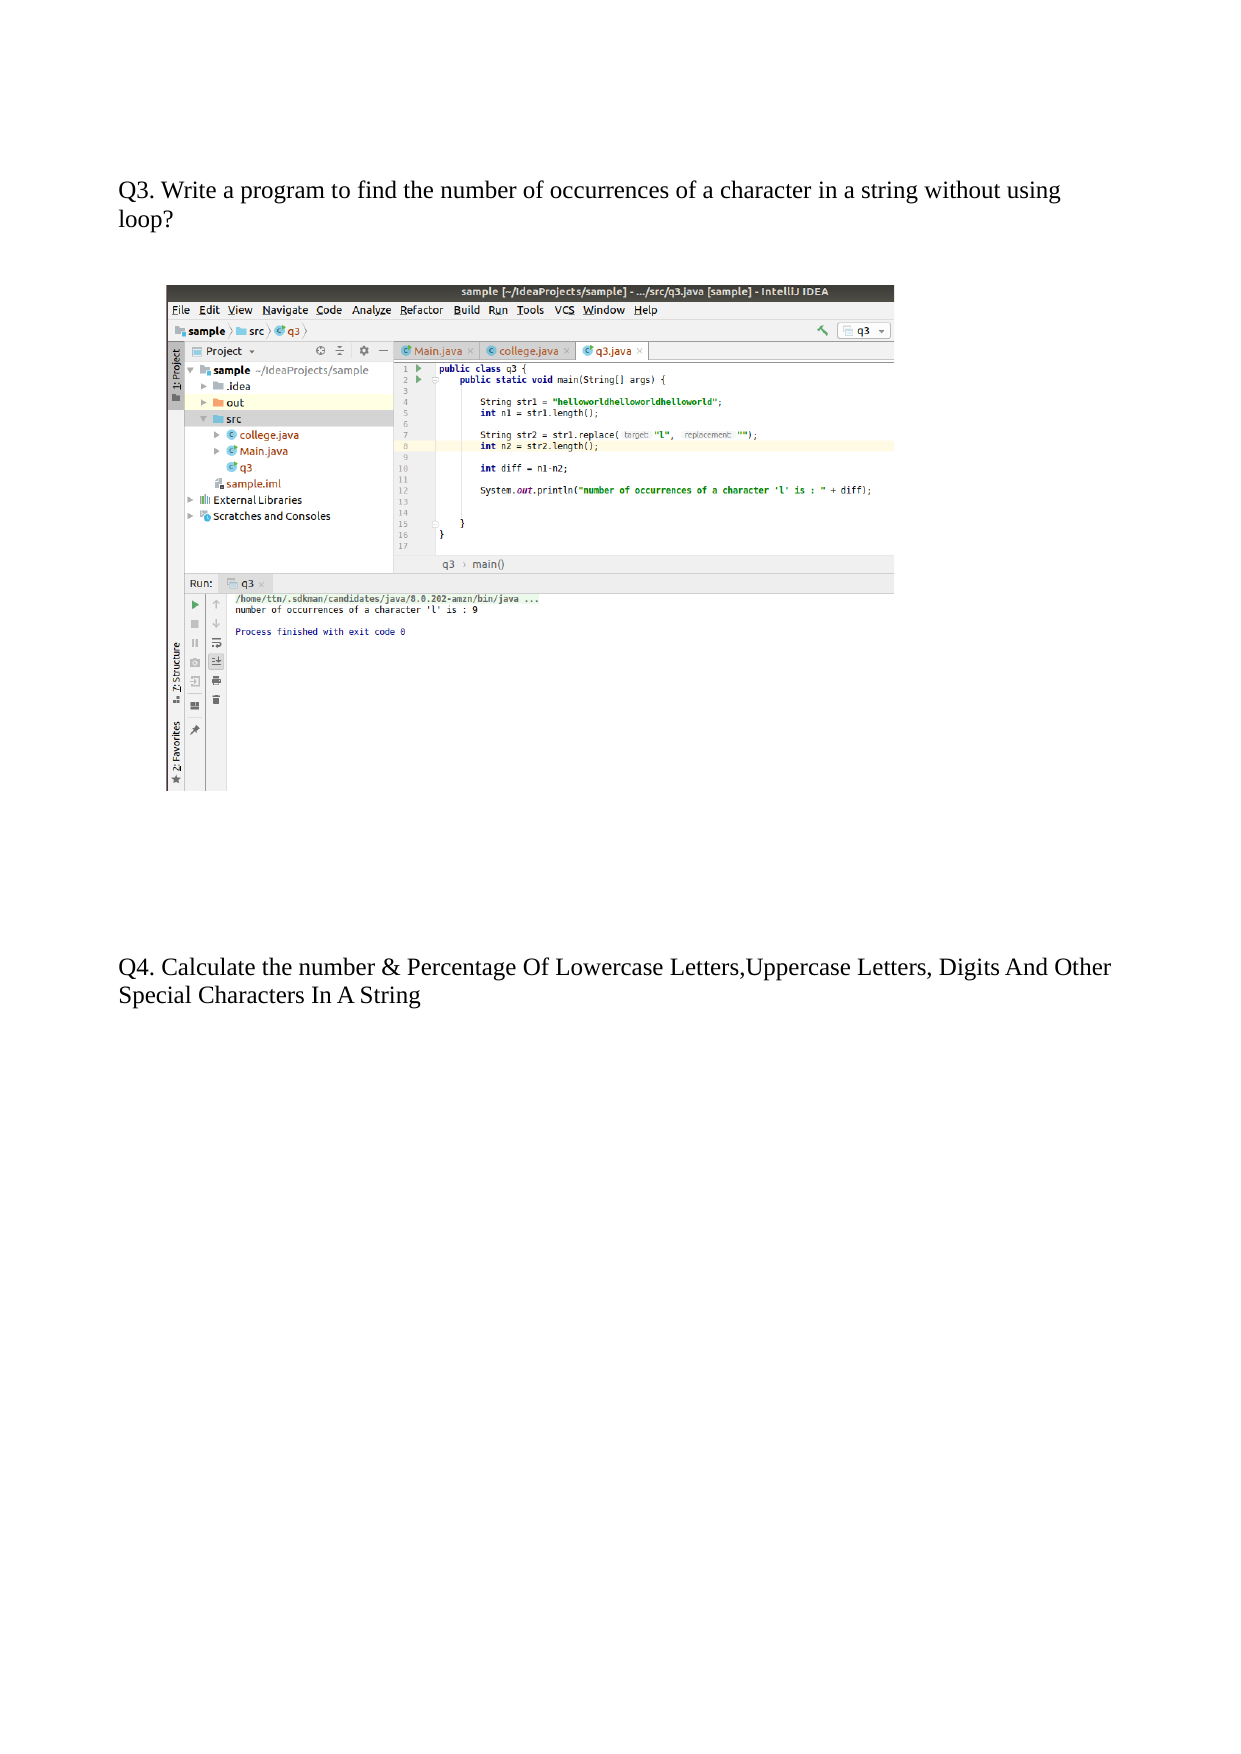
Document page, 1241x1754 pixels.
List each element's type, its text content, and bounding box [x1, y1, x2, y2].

text Q3. Write a program to find the number of occurrences of a character in a string without using loop? [118, 147, 1122, 233]
text Q4. Calculate the number & Percentage Of Lowercase Letters,Uppercase Letters, Digits And Other Special Characters In A String [118, 923, 1122, 1009]
picture [166, 285, 895, 791]
